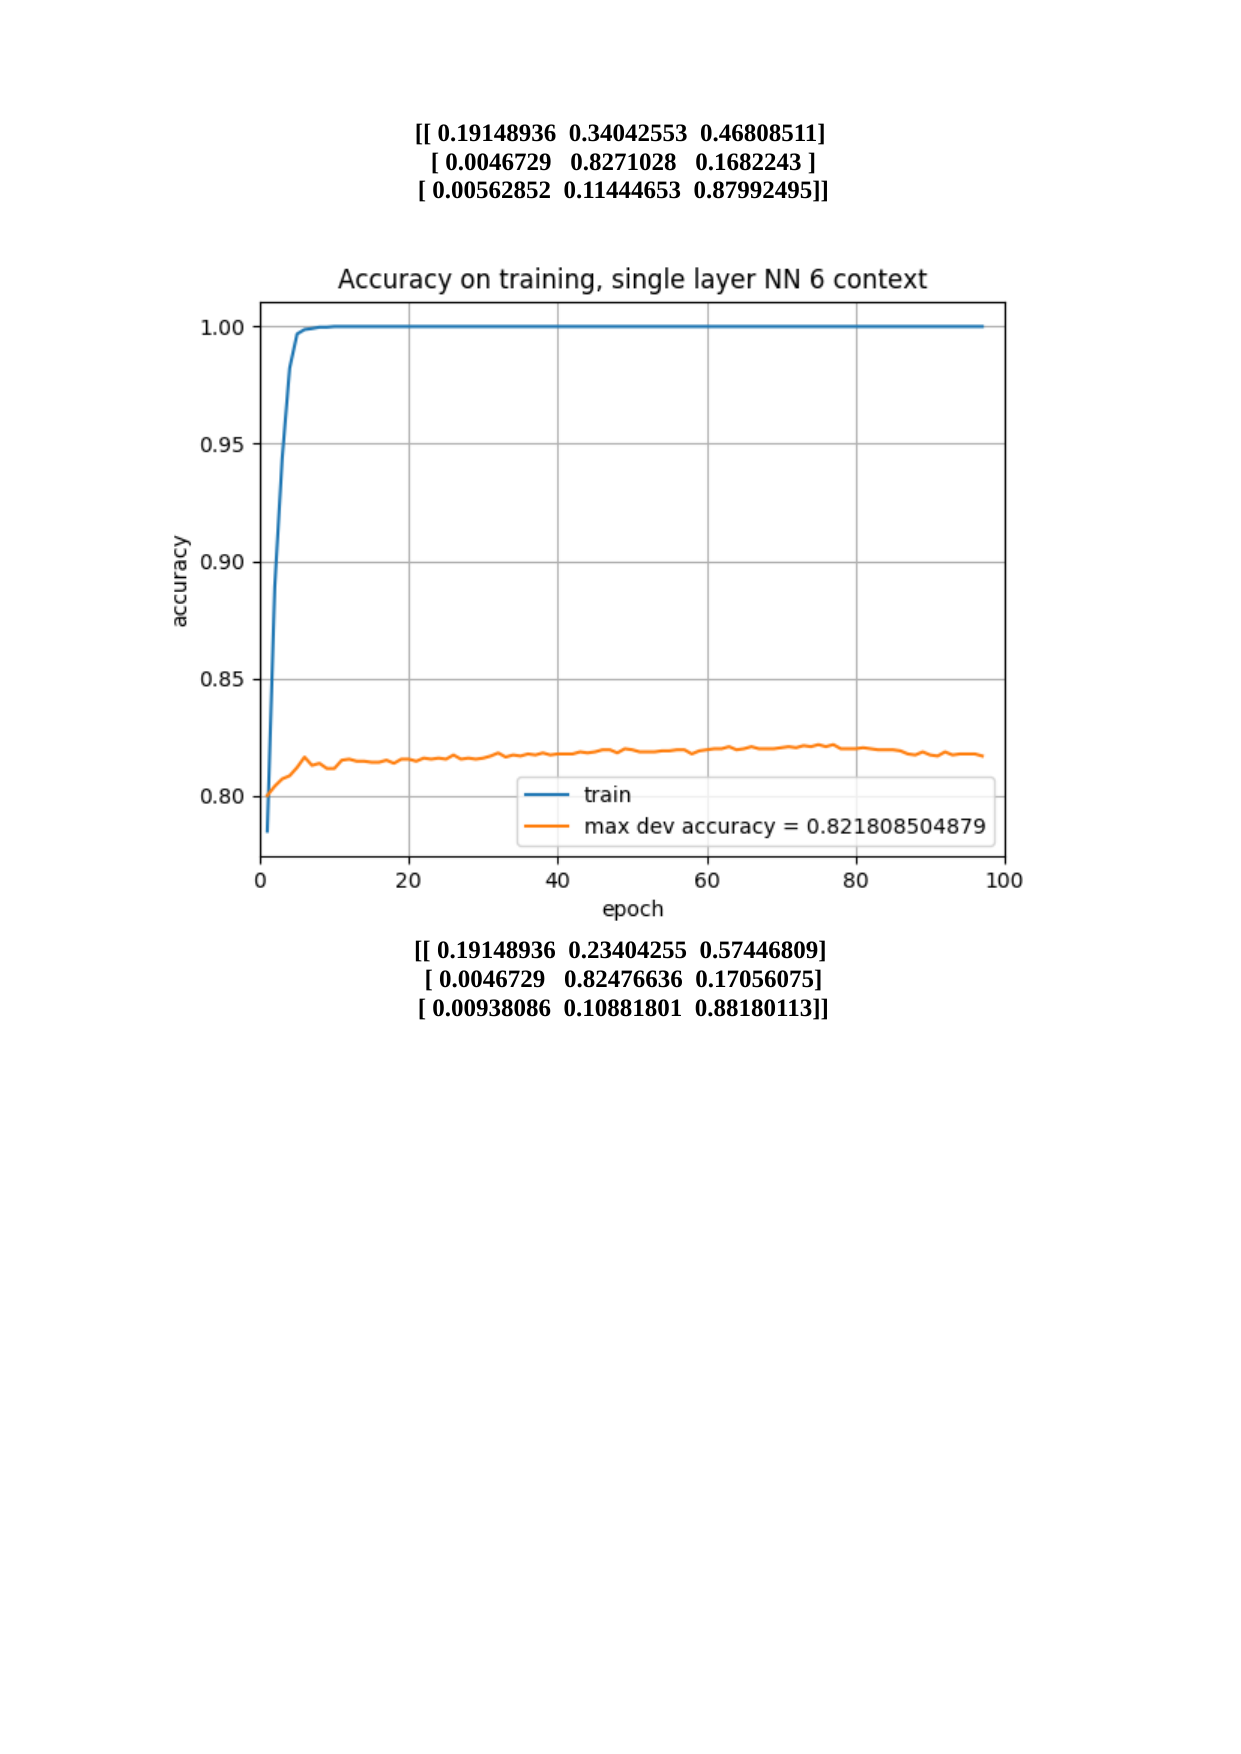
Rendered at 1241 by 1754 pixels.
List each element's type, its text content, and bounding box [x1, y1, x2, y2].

text [[ 0.19148936 0.23404255 0.57446809] [118, 204, 1122, 964]
text [[ 0.19148936 0.34042553 0.46808511] [118, 118, 1122, 147]
text [ 0.00562852 0.11444653 0.87992495]] [118, 176, 1122, 204]
text [ 0.00938086 0.10881801 0.88180113]] [118, 993, 1122, 1021]
text [ 0.0046729 0.82476636 0.17056075] [118, 964, 1122, 993]
picture [140, 215, 1100, 936]
text [ 0.0046729 0.8271028 0.1682243 ] [118, 147, 1122, 176]
